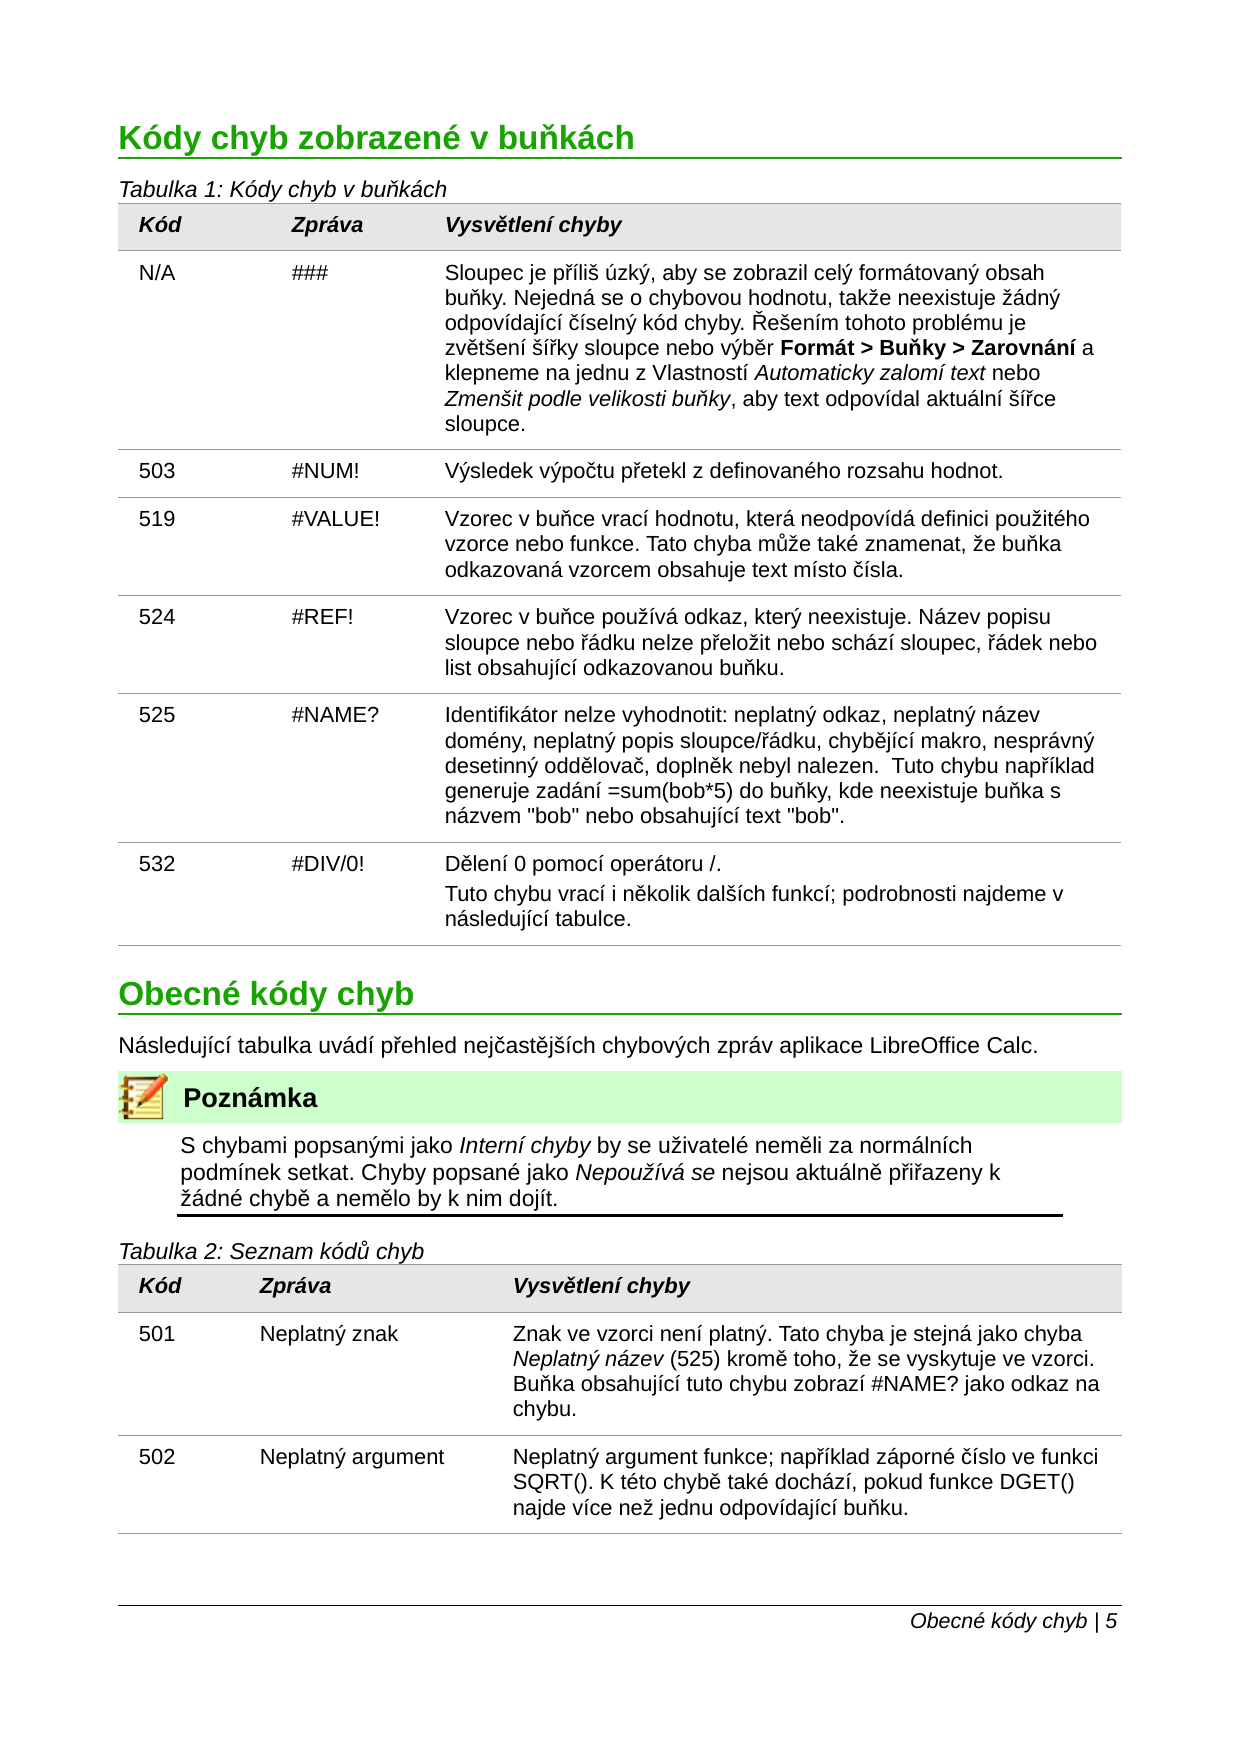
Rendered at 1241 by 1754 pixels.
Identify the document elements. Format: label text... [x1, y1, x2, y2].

picture [119, 1072, 170, 1123]
subtitle Obecné kódy chyb [118, 974, 1122, 1013]
table_cell Vzorec v buňce používá odkaz, který neexistuje. Název popisu sloupce nebo řádku nelze přeložit nebo schází sloupec, řádek nebo list obsahující odkazovanou buňku. [424, 596, 1121, 693]
table_cell Znak ve vzorci není platný. Tato chyba je stejná jako chyba Neplatný název (525) kromě toho, že se vyskytuje ve vzorci. Buňka obsahující tuto chybu zobrazí #NAME? jako odkaz na chybu. [492, 1313, 1122, 1435]
text Tabulka 1: Kódy chyb v buňkách [118, 176, 1122, 203]
table_cell Identifikátor nelze vyhodnotit: neplatný odkaz, neplatný název domény, neplatný popis sloupce/řádku, chybějící makro, nesprávný desetinný oddělovač, doplněk nebyl nalezen. Tuto chybu například generuje zadání =sum(bob*5) do buňky, kde neexistuje buňka s názvem "bob" nebo obsahující text "bob". [424, 694, 1121, 842]
table_cell ### [271, 251, 424, 449]
text Následující tabulka uvádí přehled nejčastějších chybových zpráv aplikace LibreOffice Calc. [118, 1032, 1122, 1059]
table_cell 501 [118, 1313, 239, 1435]
text Tabulka 2: Seznam kódů chyb [118, 1238, 1122, 1264]
text S chybami popsanými jako Interní chyby by se uživatelé neměli za normálních podmínek setkat. Chyby popsané jako Nepoužívá se nejsou aktuálně přiřazeny k žádné chybě a nemělo by k nim dojít. [177, 1129, 1063, 1214]
table_cell #REF! [271, 596, 424, 693]
table_cell N/A [118, 251, 271, 449]
table_cell 532 [118, 843, 271, 945]
table_cell Sloupec je příliš úzký, aby se zobrazil celý formátovaný obsah buňky. Nejedná se o chybovou hodnotu, takže neexistuje žádný odpovídající číselný kód chyby. Řešením tohoto problému je zvětšení šířky sloupce nebo výběr Formát > Buňky > Zarovnání a klepneme na jednu z Vlastností Automaticky zalomí text nebo Zmenšit podle velikosti buňky, aby text odpovídal aktuální šířce sloupce. [424, 251, 1121, 449]
table_cell 503 [118, 450, 271, 497]
table_header Zpráva [239, 1265, 492, 1312]
table_cell #NAME? [271, 694, 424, 842]
table_cell 524 [118, 596, 271, 693]
table_cell #NUM! [271, 450, 424, 497]
table_header Kód [118, 1265, 239, 1312]
table_cell #VALUE! [271, 498, 424, 595]
table_header Vysvětlení chyby [492, 1265, 1122, 1312]
table_cell 519 [118, 498, 271, 595]
table_header Zpráva [271, 204, 424, 250]
table_cell 502 [118, 1436, 239, 1533]
table_cell Neplatný argument [239, 1436, 492, 1533]
table_cell 525 [118, 694, 271, 842]
table_cell #DIV/0! [271, 843, 424, 945]
table_cell Neplatný argument funkce; například záporné číslo ve funkci SQRT(). K této chybě také dochází, pokud funkce DGET() najde více než jednu odpovídající buňku. [492, 1436, 1122, 1533]
table_header Kód [118, 204, 271, 250]
table_header Vysvětlení chyby [424, 204, 1121, 250]
table_cell Neplatný znak [239, 1313, 492, 1435]
subtitle Poznámka [118, 1071, 1122, 1123]
table_cell Vzorec v buňce vrací hodnotu, která neodpovídá definici použitého vzorce nebo funkce. Tato chyba může také znamenat, že buňka odkazovaná vzorcem obsahuje text místo čísla. [424, 498, 1121, 595]
table_cell Výsledek výpočtu přetekl z definovaného rozsahu hodnot. [424, 450, 1121, 497]
subtitle Kódy chyb zobrazené v buňkách [118, 118, 1122, 157]
table_cell Dělení 0 pomocí operátoru /. Tuto chybu vrací i několik dalších funkcí; podrobnosti najdeme v následující tabulce. [424, 843, 1121, 945]
